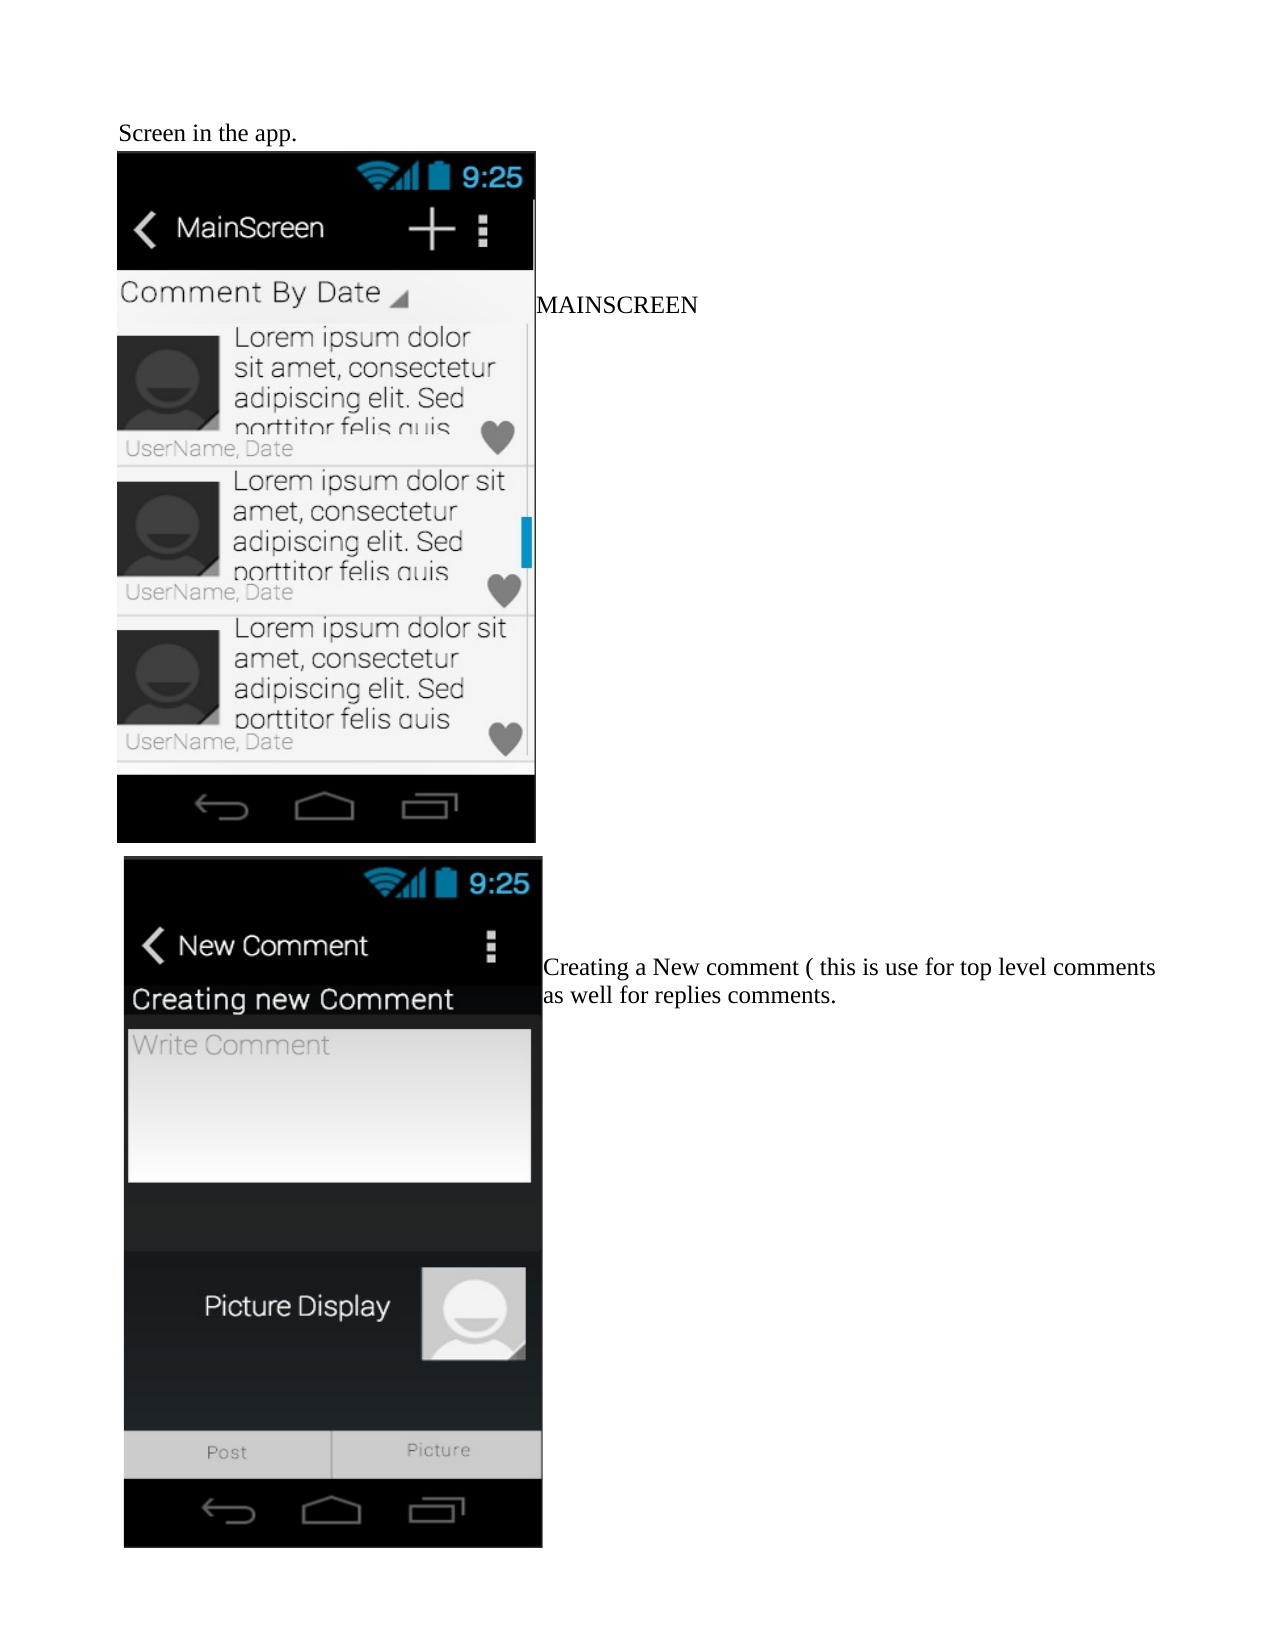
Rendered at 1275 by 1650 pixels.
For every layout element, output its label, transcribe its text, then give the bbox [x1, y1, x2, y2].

text MAINSCREEN [536, 291, 1157, 319]
picture [117, 151, 536, 843]
picture [123, 856, 543, 1548]
text Creating a New comment ( this is use for top level comments as well for replies comments. [543, 952, 1157, 1009]
text Screen in the app. [118, 118, 1157, 147]
